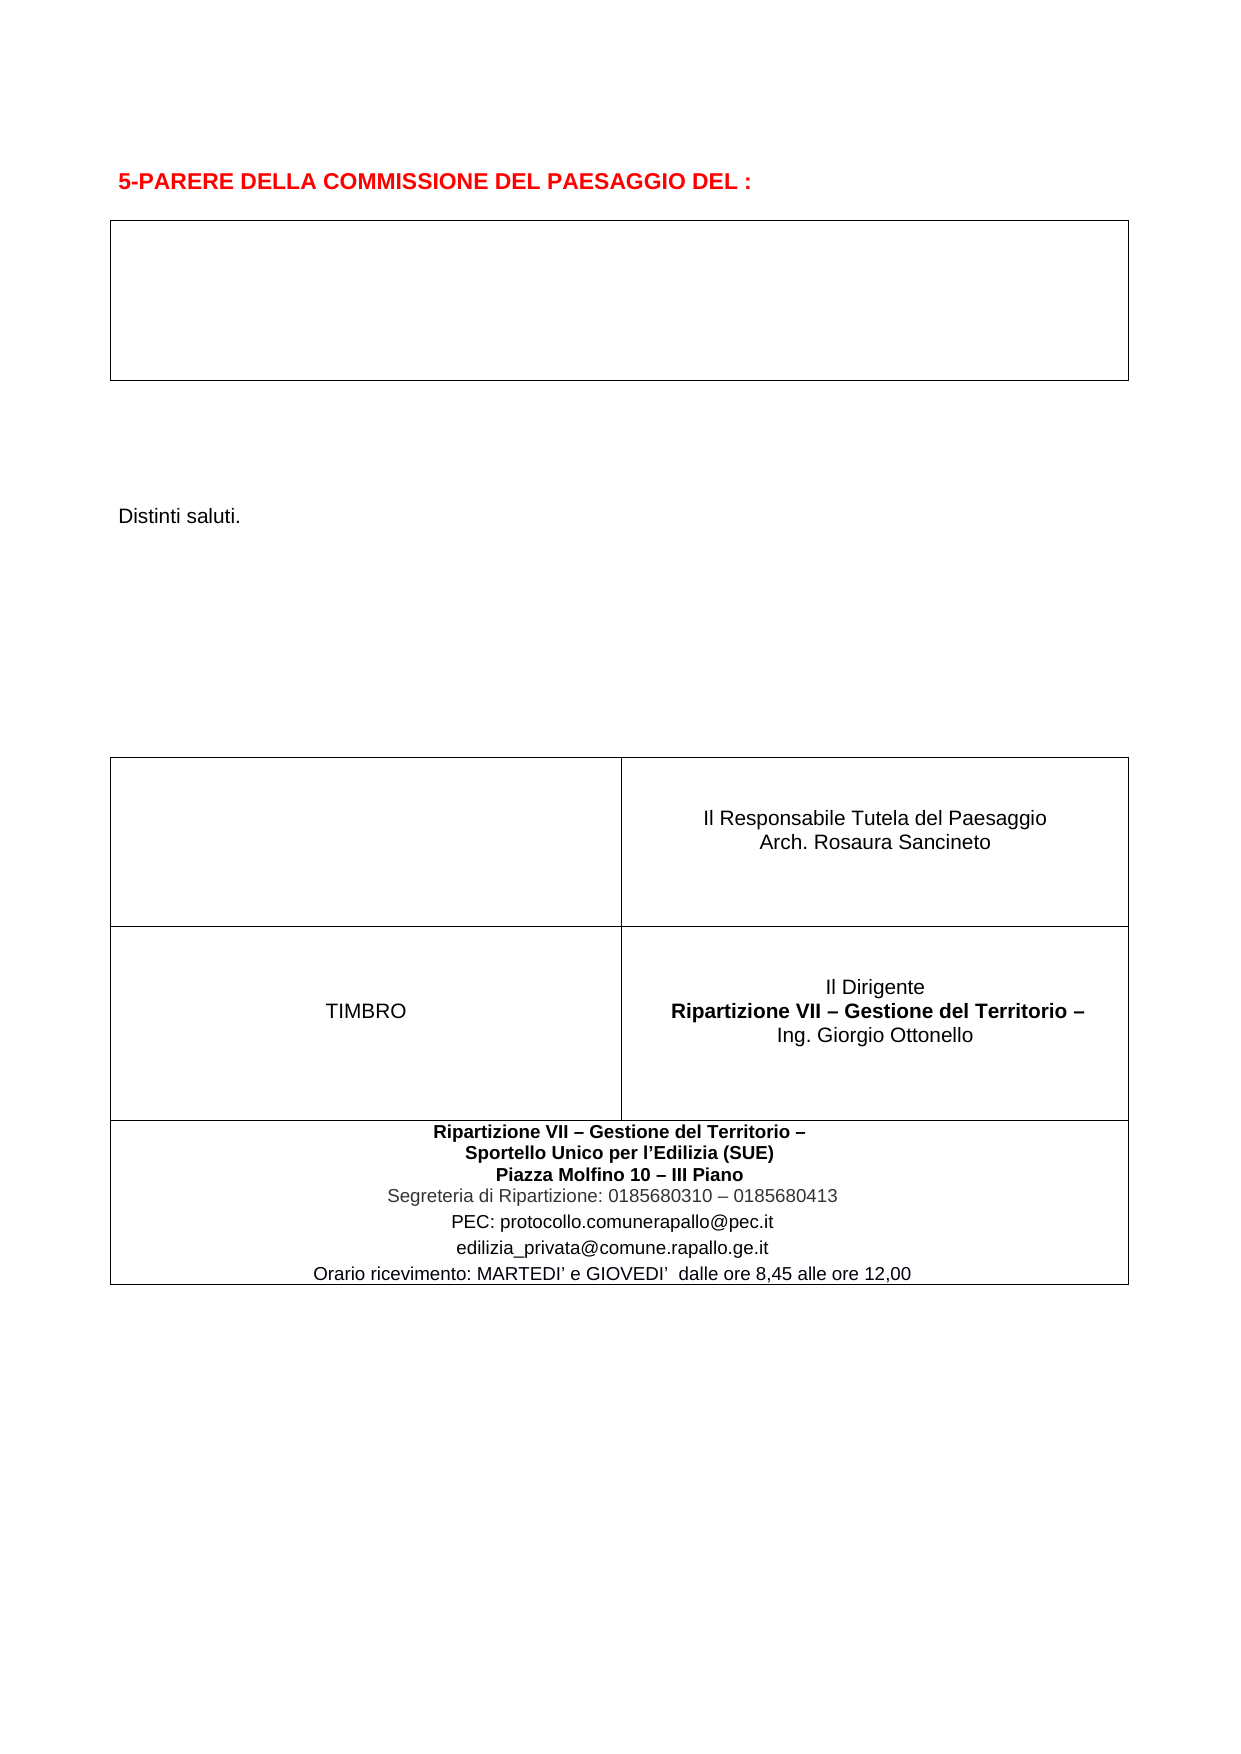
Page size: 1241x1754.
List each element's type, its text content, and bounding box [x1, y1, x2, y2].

table_header [111, 221, 1128, 379]
table_cell Ripartizione VII – Gestione del Territorio – Sportello Unico per l’Edilizia (SUE) Piazza Molfino 10 – III Piano Segreteria di Ripartizione: 0185680310 – 0185680413 PEC: protocollo.comunerapallo@pec.it edilizia_privata@comune.rapallo.ge.it Orario ricevimento: MARTEDI’ e GIOVEDI’ dalle ore 8,45 alle ore 12,00 [111, 1121, 1128, 1284]
table_cell TIMBRO [111, 927, 621, 1119]
table_header [111, 758, 621, 926]
text 5-PARERE DELLA COMMISSIONE DEL PAESAGGIO DEL : [118, 168, 1122, 194]
text Distinti saluti. [118, 503, 1122, 527]
table_header Il Responsabile Tutela del Paesaggio Arch. Rosaura Sancineto [622, 758, 1128, 926]
table_cell Il Dirigente Ripartizione VII – Gestione del Territorio – Ing. Giorgio Ottonello [622, 927, 1128, 1119]
